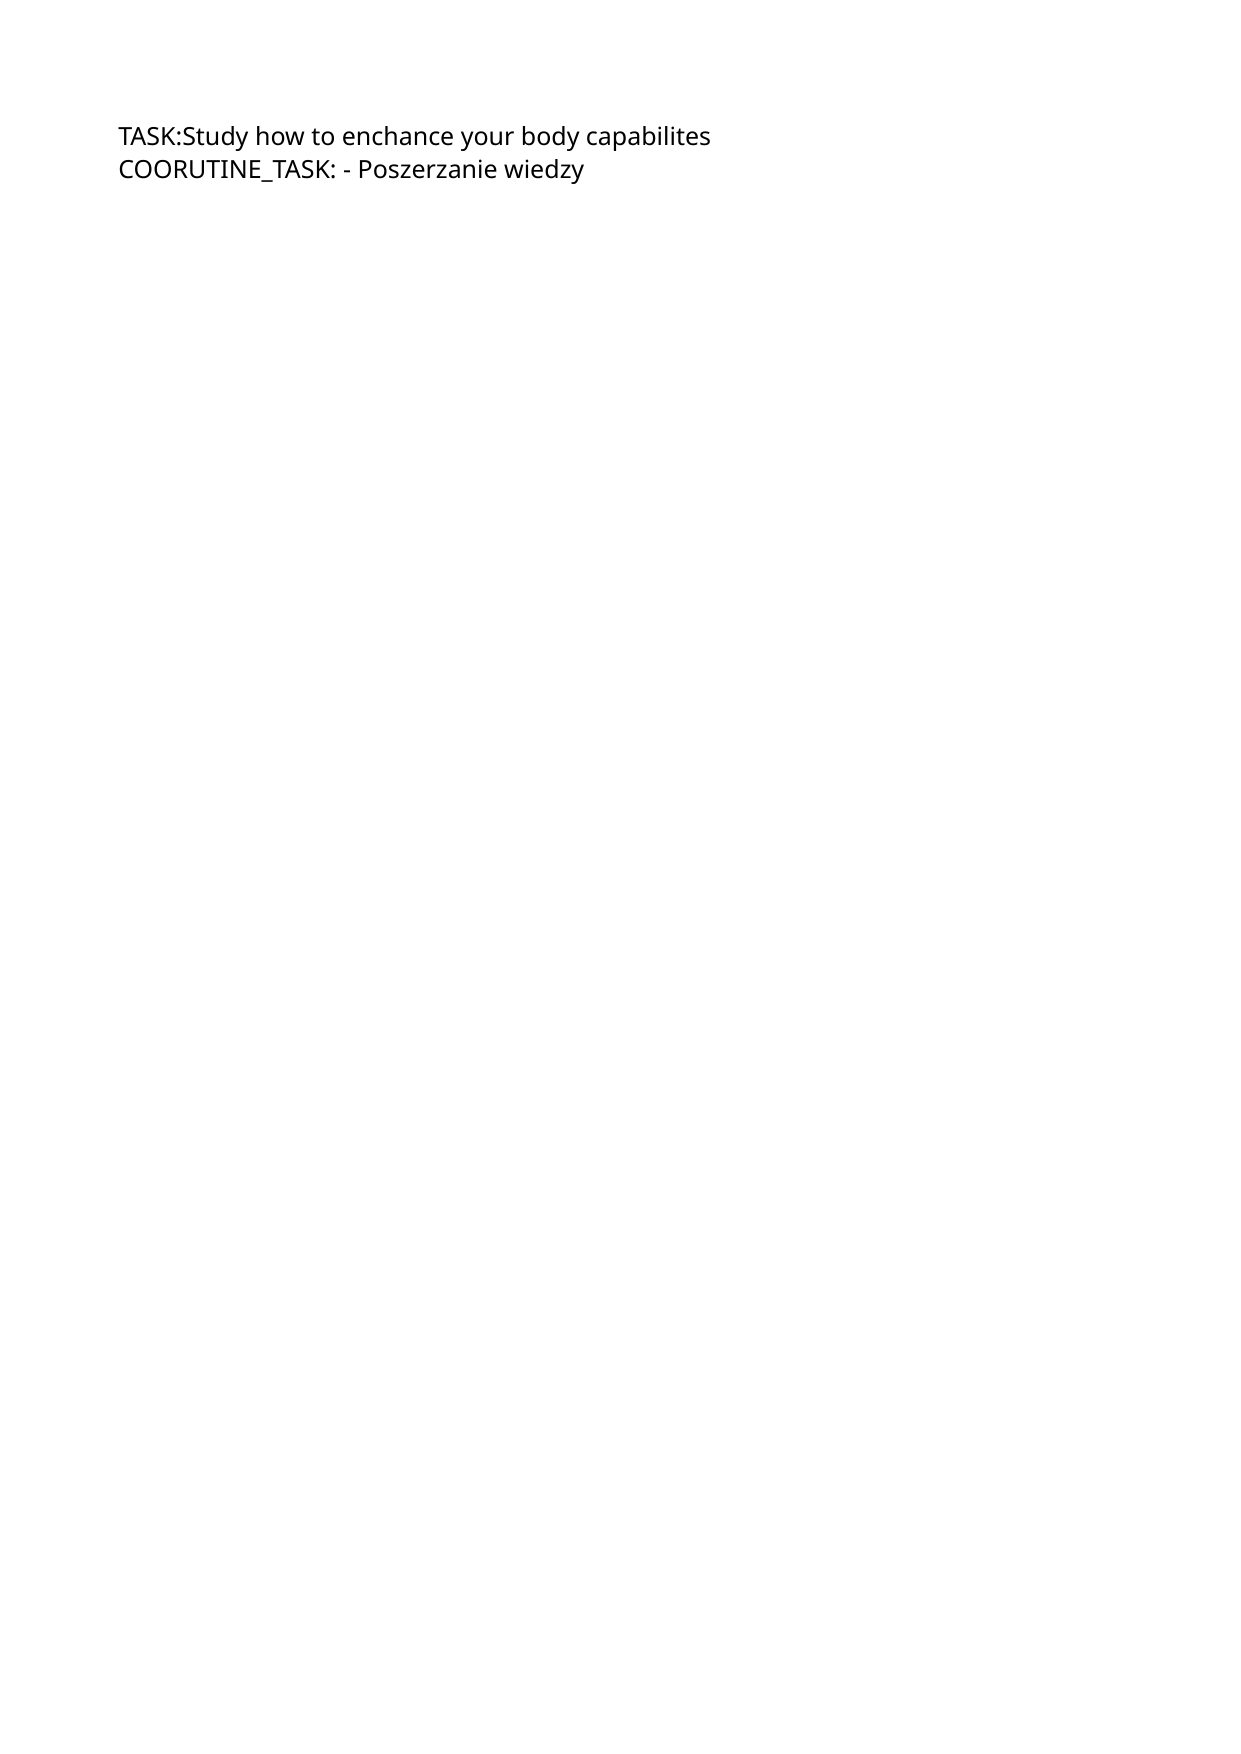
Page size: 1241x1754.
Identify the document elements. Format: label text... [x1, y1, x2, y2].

text COORUTINE_TASK: - Poszerzanie wiedzy [118, 152, 1122, 186]
text TASK:Study how to enchance your body capabilites [118, 118, 1122, 152]
